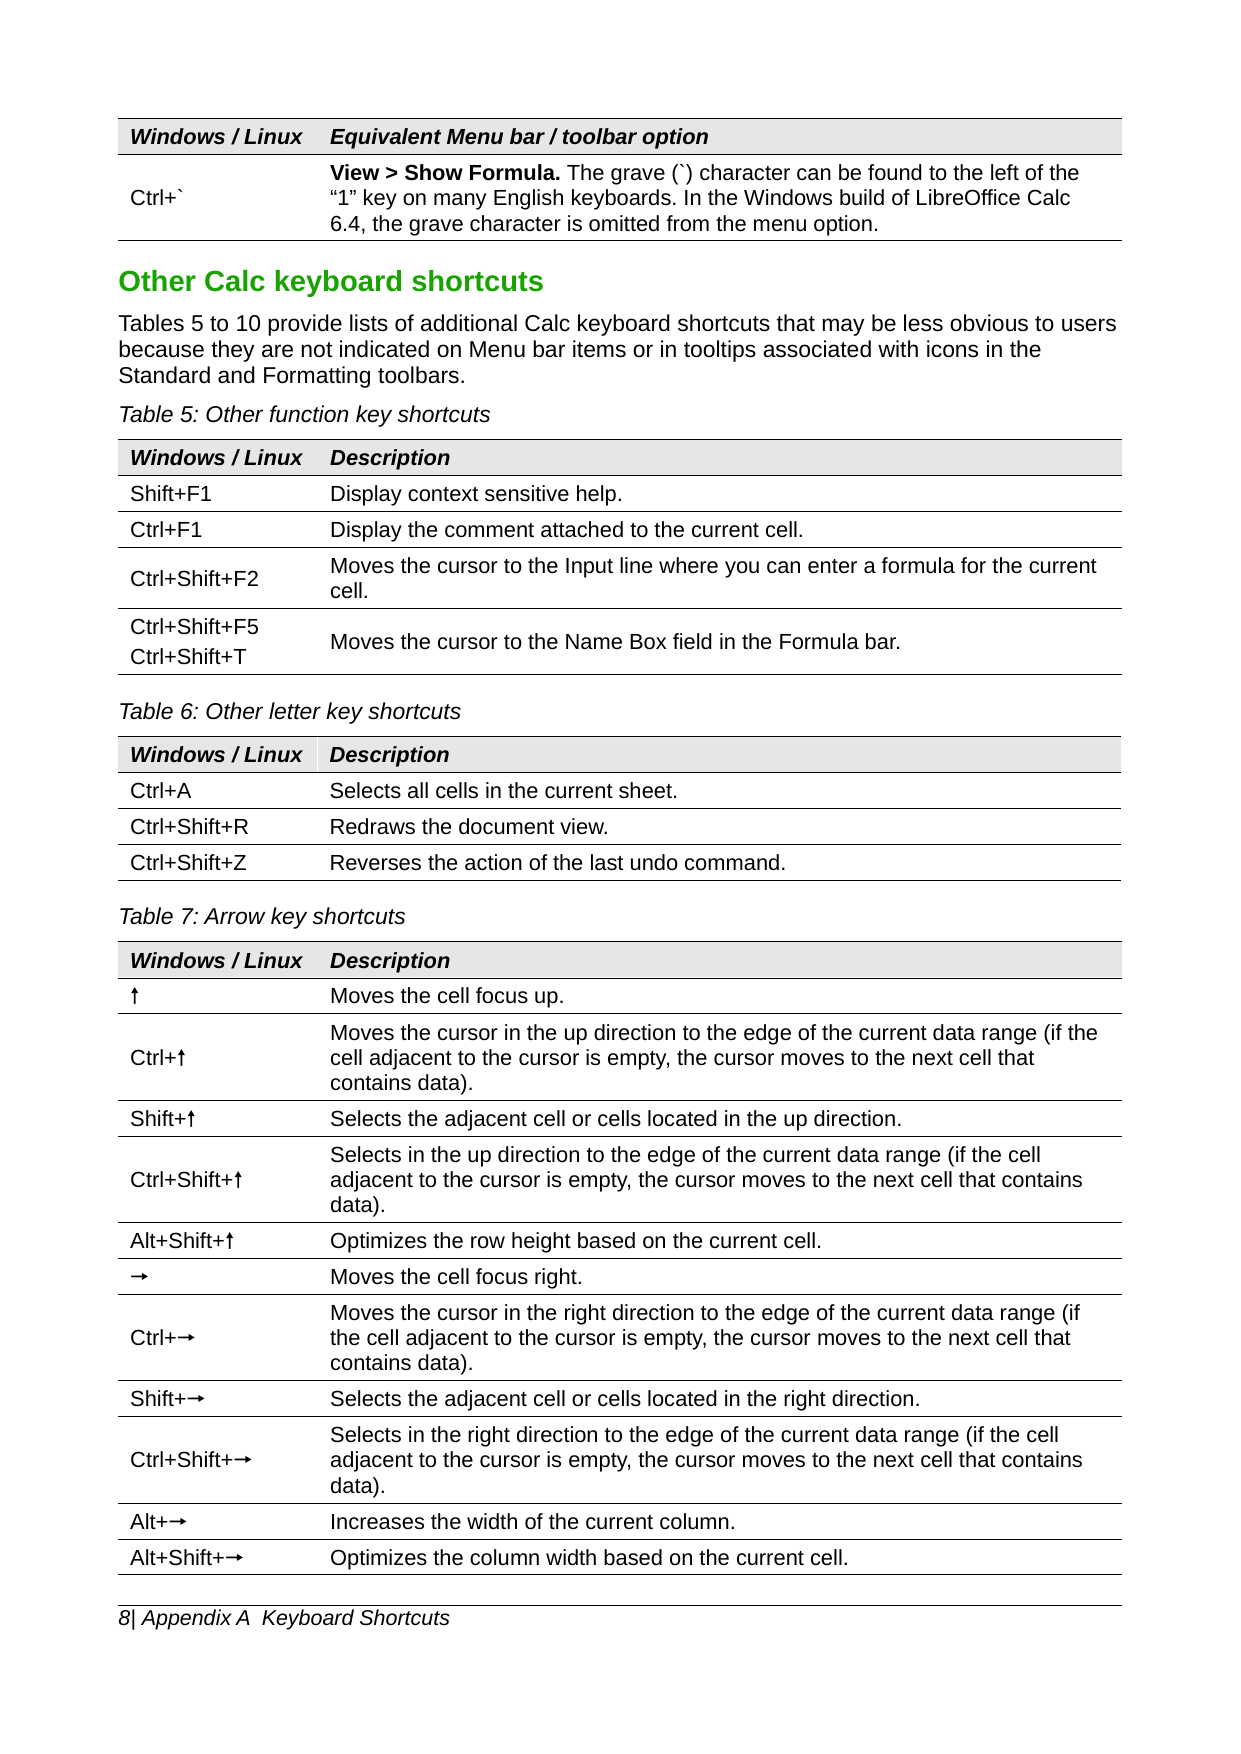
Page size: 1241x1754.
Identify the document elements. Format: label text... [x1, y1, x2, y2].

table_header Windows / Linux [118, 119, 318, 154]
table_cell Moves the cursor to the Input line where you can enter a formula for the current cell. [318, 548, 1122, 608]
subtitle Other Calc keyboard shortcuts [118, 264, 1122, 298]
table_cell Display the comment attached to the current cell. [318, 512, 1122, 547]
table_cell Shift+🠖 [118, 1381, 318, 1416]
table_cell Ctrl+` [118, 155, 318, 240]
table_cell Moves the cell focus right. [318, 1259, 1122, 1294]
table_cell View > Show Formula. The grave (`) character can be found to the left of the “1” key on many English keyboards. In the Windows build of LibreOffice Calc 6.4, the grave character is omitted from the menu option. [318, 155, 1122, 240]
table_header Equivalent Menu bar / toolbar option [318, 119, 1122, 154]
text Table 5: Other function key shortcuts [118, 401, 1122, 427]
table_cell Moves the cursor in the up direction to the edge of the current data range (if the cell adjacent to the cursor is empty, the cursor moves to the next cell that contains data). [318, 1014, 1122, 1100]
table_cell Selects the adjacent cell or cells located in the up direction. [318, 1101, 1122, 1136]
table_cell Shift+F1 [118, 476, 318, 511]
table_cell Optimizes the column width based on the current cell. [318, 1540, 1122, 1574]
table_cell 🠕 [118, 979, 318, 1013]
table_cell Reverses the action of the last undo command. [318, 845, 1121, 879]
table_cell Ctrl+Shift+Z [118, 845, 317, 879]
table_cell Ctrl+Shift+R [118, 809, 317, 844]
table_cell Ctrl+A [118, 773, 317, 808]
table_header Description [318, 942, 1122, 977]
table_cell Optimizes the row height based on the current cell. [318, 1223, 1122, 1258]
table_cell Moves the cursor to the Name Box field in the Formula bar. [318, 609, 1122, 674]
table_cell Ctrl+🠖 [118, 1295, 318, 1380]
text Table 7: Arrow key shortcuts [118, 903, 1122, 930]
table_header Description [318, 440, 1122, 475]
table_cell Ctrl+Shift+🠕 [118, 1137, 318, 1222]
table_cell 🠖 [118, 1259, 318, 1294]
table_cell Redraws the document view. [318, 809, 1121, 844]
text Table 6: Other letter key shortcuts [118, 698, 1122, 724]
table_header Windows / Linux [118, 737, 317, 772]
table_cell Ctrl+Shift+F5 Ctrl+Shift+T [118, 609, 318, 674]
table_header Description [318, 737, 1121, 772]
table_cell Ctrl+Shift+F2 [118, 548, 318, 608]
table_cell Ctrl+F1 [118, 512, 318, 547]
table_cell Increases the width of the current column. [318, 1504, 1122, 1538]
table_cell Selects all cells in the current sheet. [318, 773, 1121, 808]
table_cell Alt+Shift+🠖 [118, 1540, 318, 1574]
table_cell Ctrl+🠕 [118, 1014, 318, 1100]
table_cell Selects in the right direction to the edge of the current data range (if the cell adjacent to the cursor is empty, the cursor moves to the next cell that contains data). [318, 1417, 1122, 1502]
table_cell Alt+🠖 [118, 1504, 318, 1538]
table_cell Ctrl+Shift+🠖 [118, 1417, 318, 1502]
table_cell Moves the cell focus up. [318, 979, 1122, 1013]
table_cell Display context sensitive help. [318, 476, 1122, 511]
table_cell Moves the cursor in the right direction to the edge of the current data range (if the cell adjacent to the cursor is empty, the cursor moves to the next cell that contains data). [318, 1295, 1122, 1380]
table_cell Selects the adjacent cell or cells located in the right direction. [318, 1381, 1122, 1416]
table_cell Shift+🠕 [118, 1101, 318, 1136]
table_cell Alt+Shift+🠕 [118, 1223, 318, 1258]
table_cell Selects in the up direction to the edge of the current data range (if the cell adjacent to the cursor is empty, the cursor moves to the next cell that contains data). [318, 1137, 1122, 1222]
table_header Windows / Linux [118, 942, 318, 977]
text Tables 5 to 10 provide lists of additional Calc keyboard shortcuts that may be less obvious to users because they are not indicated on Menu bar items or in tooltips associated with icons in the Standard and Formatting toolbars. [118, 309, 1122, 388]
table_header Windows / Linux [118, 440, 318, 475]
